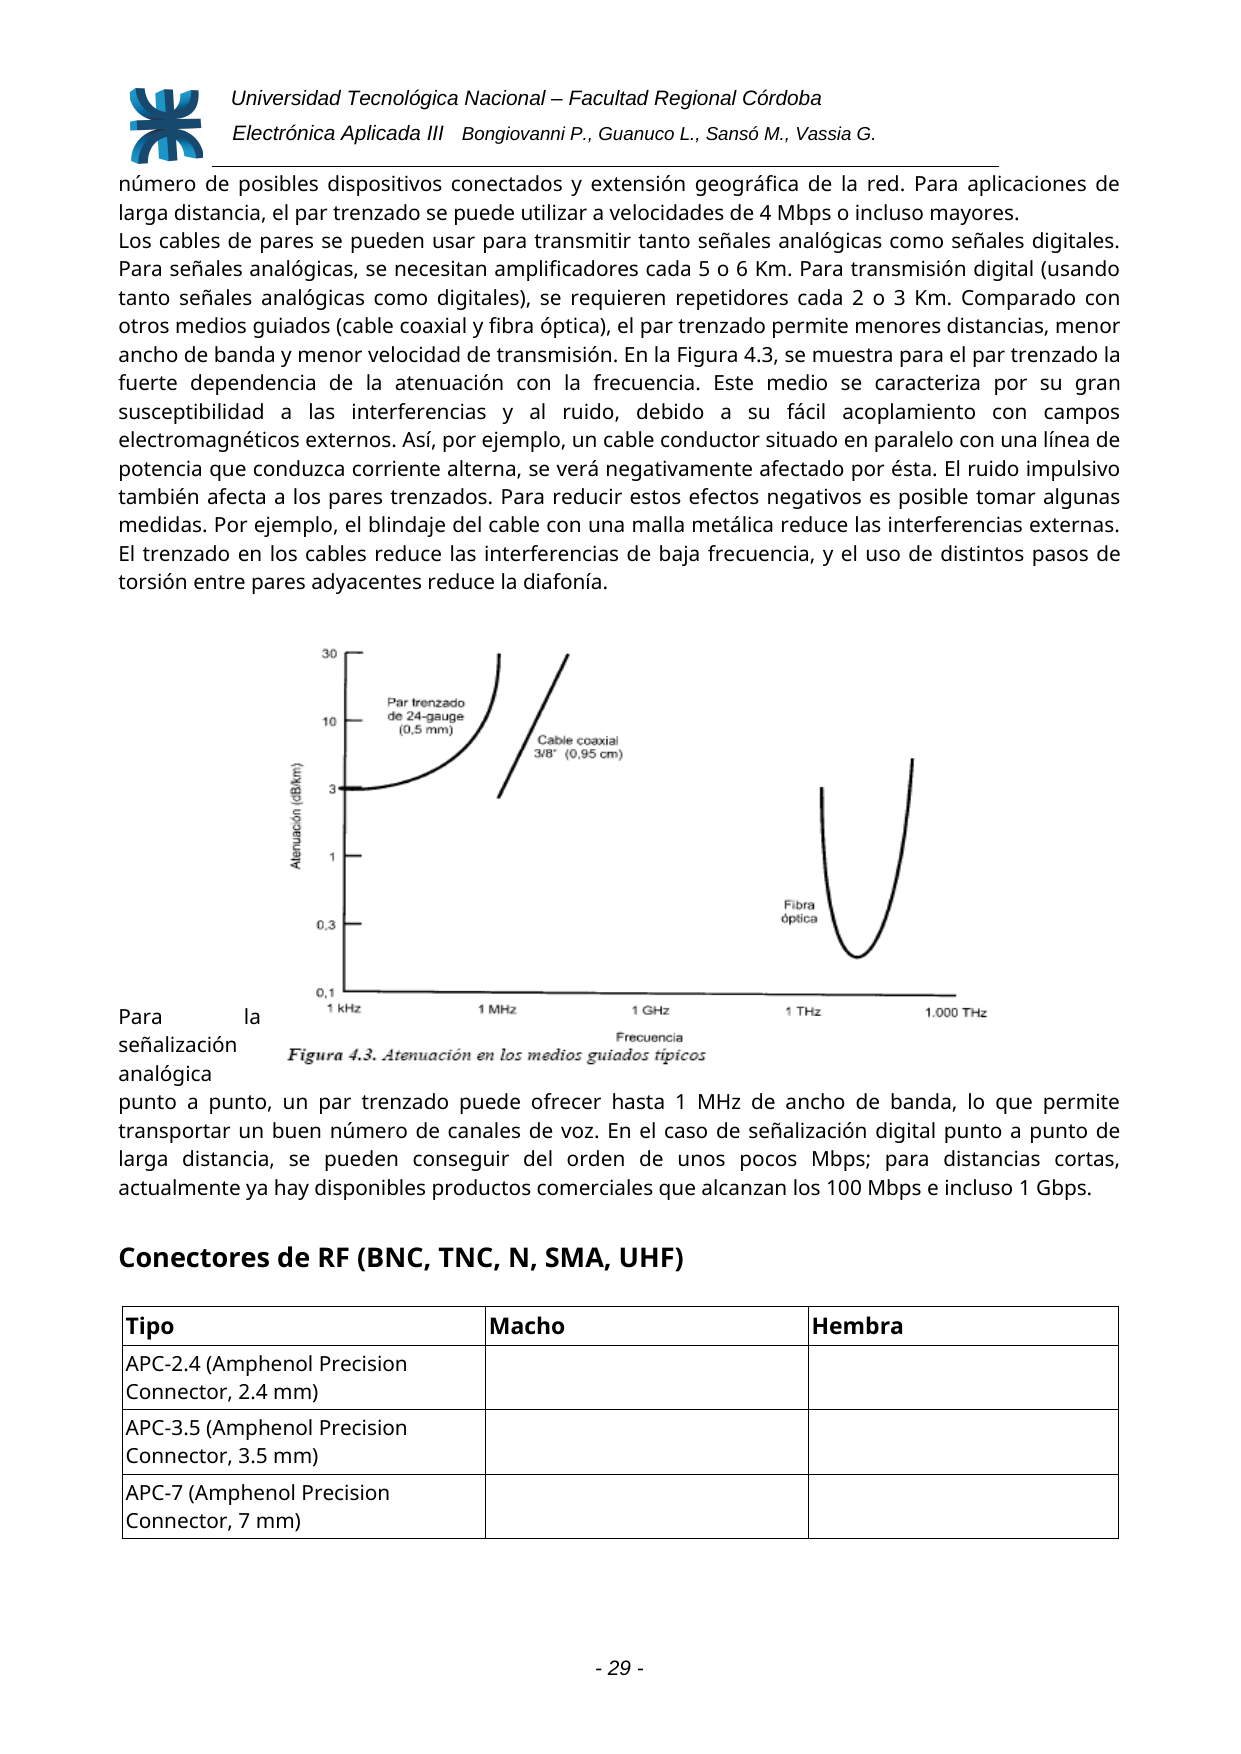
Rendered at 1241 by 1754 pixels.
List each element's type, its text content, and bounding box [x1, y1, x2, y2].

table_cell [809, 1475, 1118, 1538]
table_cell [809, 1410, 1118, 1473]
text Conectores de RF (BNC, TNC, N, SMA, UHF) [118, 1238, 1122, 1275]
table_cell [486, 1410, 808, 1473]
text Los cables de pares se pueden usar para transmitir tanto señales analógicas como señales digitales. Para señales analógicas, se necesitan amplificadores cada 5 o 6 Km. Para transmisión digital (usando tanto señales analógicas como digitales), se requieren repetidores cada 2 o 3 Km. Comparado con otros medios guiados (cable coaxial y fibra óptica), el par trenzado permite menores distancias, menor ancho de banda y menor velocidad de transmisión. En la Figura 4.3, se muestra para el par trenzado la fuerte dependencia de la atenuación con la frecuencia. Este medio se caracteriza por su gran susceptibilidad a las interferencias y al ruido, debido a su fácil acoplamiento con campos electromagnéticos externos. Así, por ejemplo, un cable conductor situado en paralelo con una línea de potencia que conduzca corriente alterna, se verá negativamente afectado por ésta. El ruido impulsivo también afecta a los pares trenzados. Para reducir estos efectos negativos es posible tomar algunas medidas. Por ejemplo, el blindaje del cable con una malla metálica reduce las interferencias externas. El trenzado en los cables reduce las interferencias de baja frecuencia, y el uso de distintos pasos de torsión entre pares adyacentes reduce la diafonía. [118, 226, 1122, 596]
table_cell APC-7 (Amphenol Precision Connector, 7 mm) [123, 1475, 485, 1538]
table_cell APC-2.4 (Amphenol Precision Connector, 2.4 mm) [123, 1346, 485, 1409]
table_header Hembra [809, 1307, 1118, 1345]
table_cell [809, 1346, 1118, 1409]
table_cell APC-3.5 (Amphenol Precision Connector, 3.5 mm) [123, 1410, 485, 1473]
text Para la señalización analógica punto a punto, un par trenzado puede ofrecer hasta 1 MHz de ancho de banda, lo que permite transportar un buen número de canales de voz. En el caso de señalización digital punto a punto de larga distancia, se pueden conseguir del orden de unos pocos Mbps; para distancias cortas, actualmente ya hay disponibles productos comerciales que alcanzan los 100 Mbps e incluso 1 Gbps. [118, 1002, 1122, 1201]
table_cell [486, 1475, 808, 1538]
text número de posibles dispositivos conectados y extensión geográfica de la red. Para aplicaciones de larga distancia, el par trenzado se puede utilizar a velocidades de 4 Mbps o incluso mayores. [118, 169, 1122, 226]
table_header Macho [486, 1307, 808, 1345]
picture [129, 88, 203, 164]
table_cell [486, 1346, 808, 1409]
table_header Tipo [123, 1307, 485, 1345]
